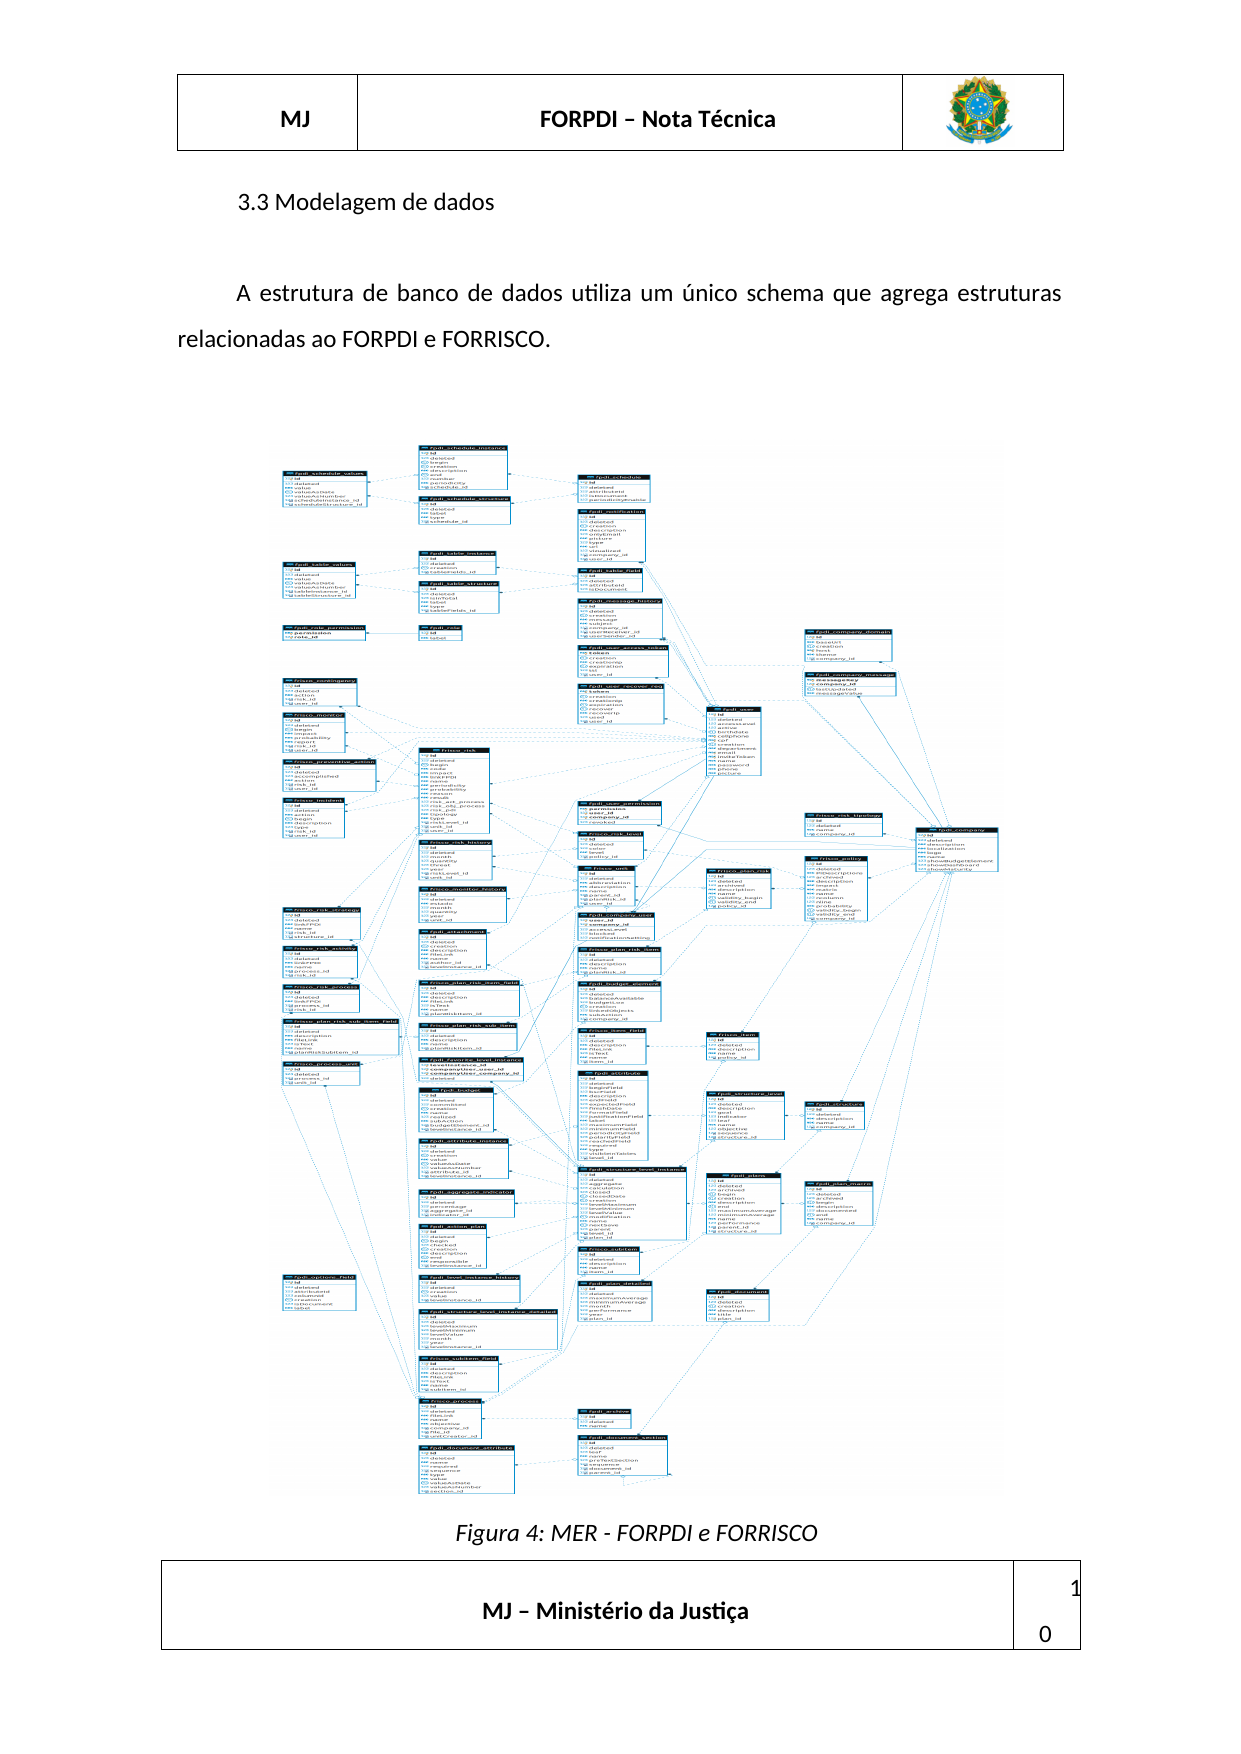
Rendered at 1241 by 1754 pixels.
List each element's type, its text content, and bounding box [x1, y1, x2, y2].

text A estrutura de banco de dados utiliza um único schema que agrega estruturas relacionadas ao FORPDI e FORRISCO. [177, 277, 1063, 353]
text Figura 4: MER - FORPDI e FORRISCO [269, 1496, 1004, 1548]
subtitle 3.3 Modelagem de dados [494, 186, 1063, 216]
picture [268, 439, 1005, 1496]
picture [944, 75, 1020, 149]
subtitle 3.3 Modelagem de dados [177, 186, 237, 216]
